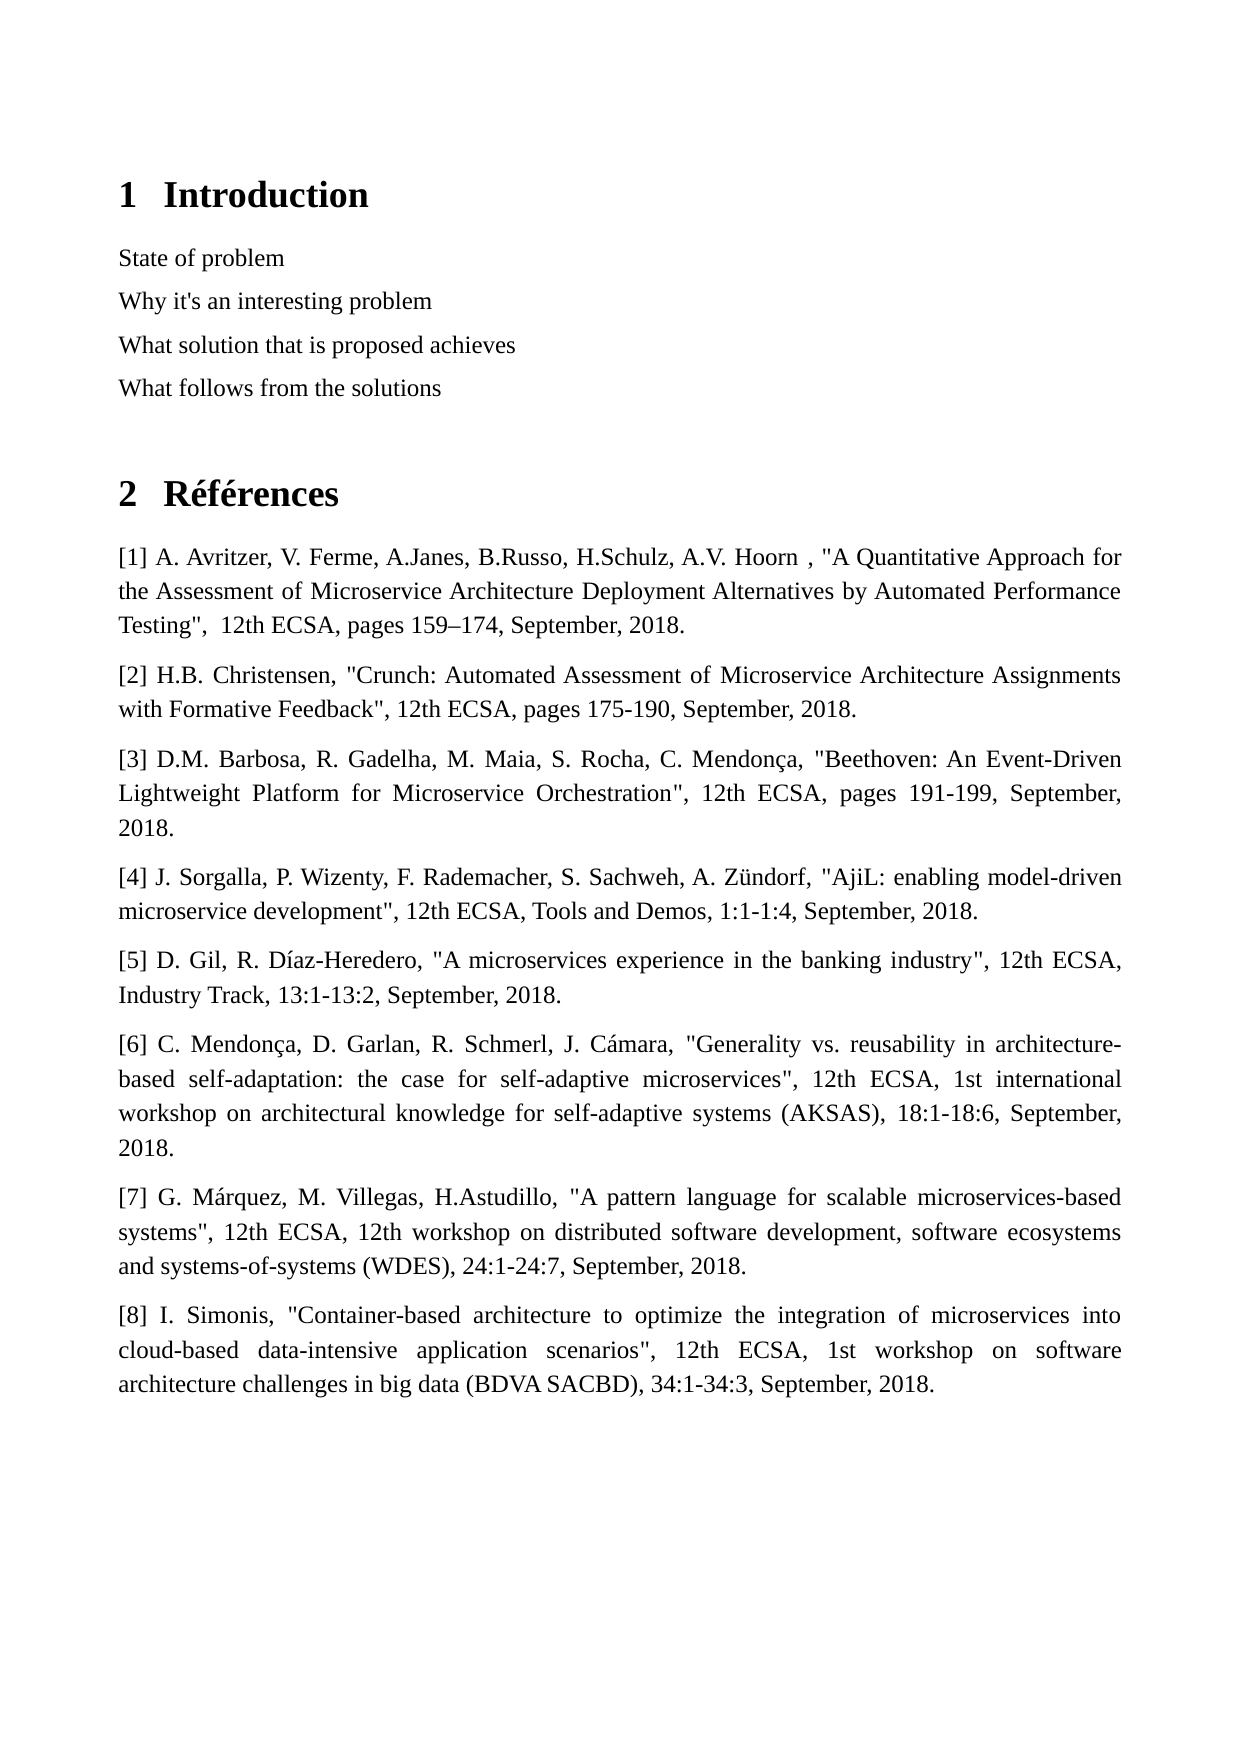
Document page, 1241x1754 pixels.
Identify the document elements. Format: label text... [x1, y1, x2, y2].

text What solution that is proposed achieves [118, 330, 1122, 359]
text [1] A. Avritzer, V. Ferme, A.Janes, B.Russo, H.Schulz, A.V. Hoorn , "A Quantitative Approach for the Assessment of Microservice Architecture Deployment Alternatives by Automated Performance Testing", 12th ECSA, pages 159–174, September, 2018. [118, 542, 1122, 639]
text [3] D.M. Barbosa, R. Gadelha, M. Maia, S. Rocha, C. Mendonça, "Beethoven: An Event-Driven Lightweight Platform for Microservice Orchestration", 12th ECSA, pages 191-199, September, 2018. [118, 744, 1122, 841]
text What follows from the solutions [118, 373, 1122, 402]
text [7] G. Márquez, M. Villegas, H.Astudillo, "A pattern language for scalable microservices-based systems", 12th ECSA, 12th workshop on distributed software development, software ecosystems and systems-of-systems (WDES), 24:1-24:7, September, 2018. [118, 1182, 1122, 1280]
text [5] D. Gil, R. Díaz-Heredero, "A microservices experience in the banking industry", 12th ECSA, Industry Track, 13:1-13:2, September, 2018. [118, 946, 1122, 1009]
text Why it's an interesting problem [118, 286, 1122, 315]
text State of problem [118, 243, 1122, 272]
subtitle Références [118, 471, 1122, 514]
text [4] J. Sorgalla, P. Wizenty, F. Rademacher, S. Sachweh, A. Zündorf, "AjiL: enabling model-driven microservice development", 12th ECSA, Tools and Demos, 1:1-1:4, September, 2018. [118, 862, 1122, 925]
text [6] C. Mendonça, D. Garlan, R. Schmerl, J. Cámara, "Generality vs. reusability in architecture-based self-adaptation: the case for self-adaptive microservices", 12th ECSA, 1st international workshop on architectural knowledge for self-adaptive systems (AKSAS), 18:1-18:6, September, 2018. [118, 1029, 1122, 1162]
subtitle Introduction [118, 172, 1122, 216]
text [8] I. Simonis, "Container-based architecture to optimize the integration of microservices into cloud-based data-intensive application scenarios", 12th ECSA, 1st workshop on software architecture challenges in big data (BDVA SACBD), 34:1-34:3, September, 2018. [118, 1300, 1122, 1398]
text [2] H.B. Christensen, "Crunch: Automated Assessment of Microservice Architecture Assignments with Formative Feedback", 12th ECSA, pages 175-190, September, 2018. [118, 660, 1122, 723]
